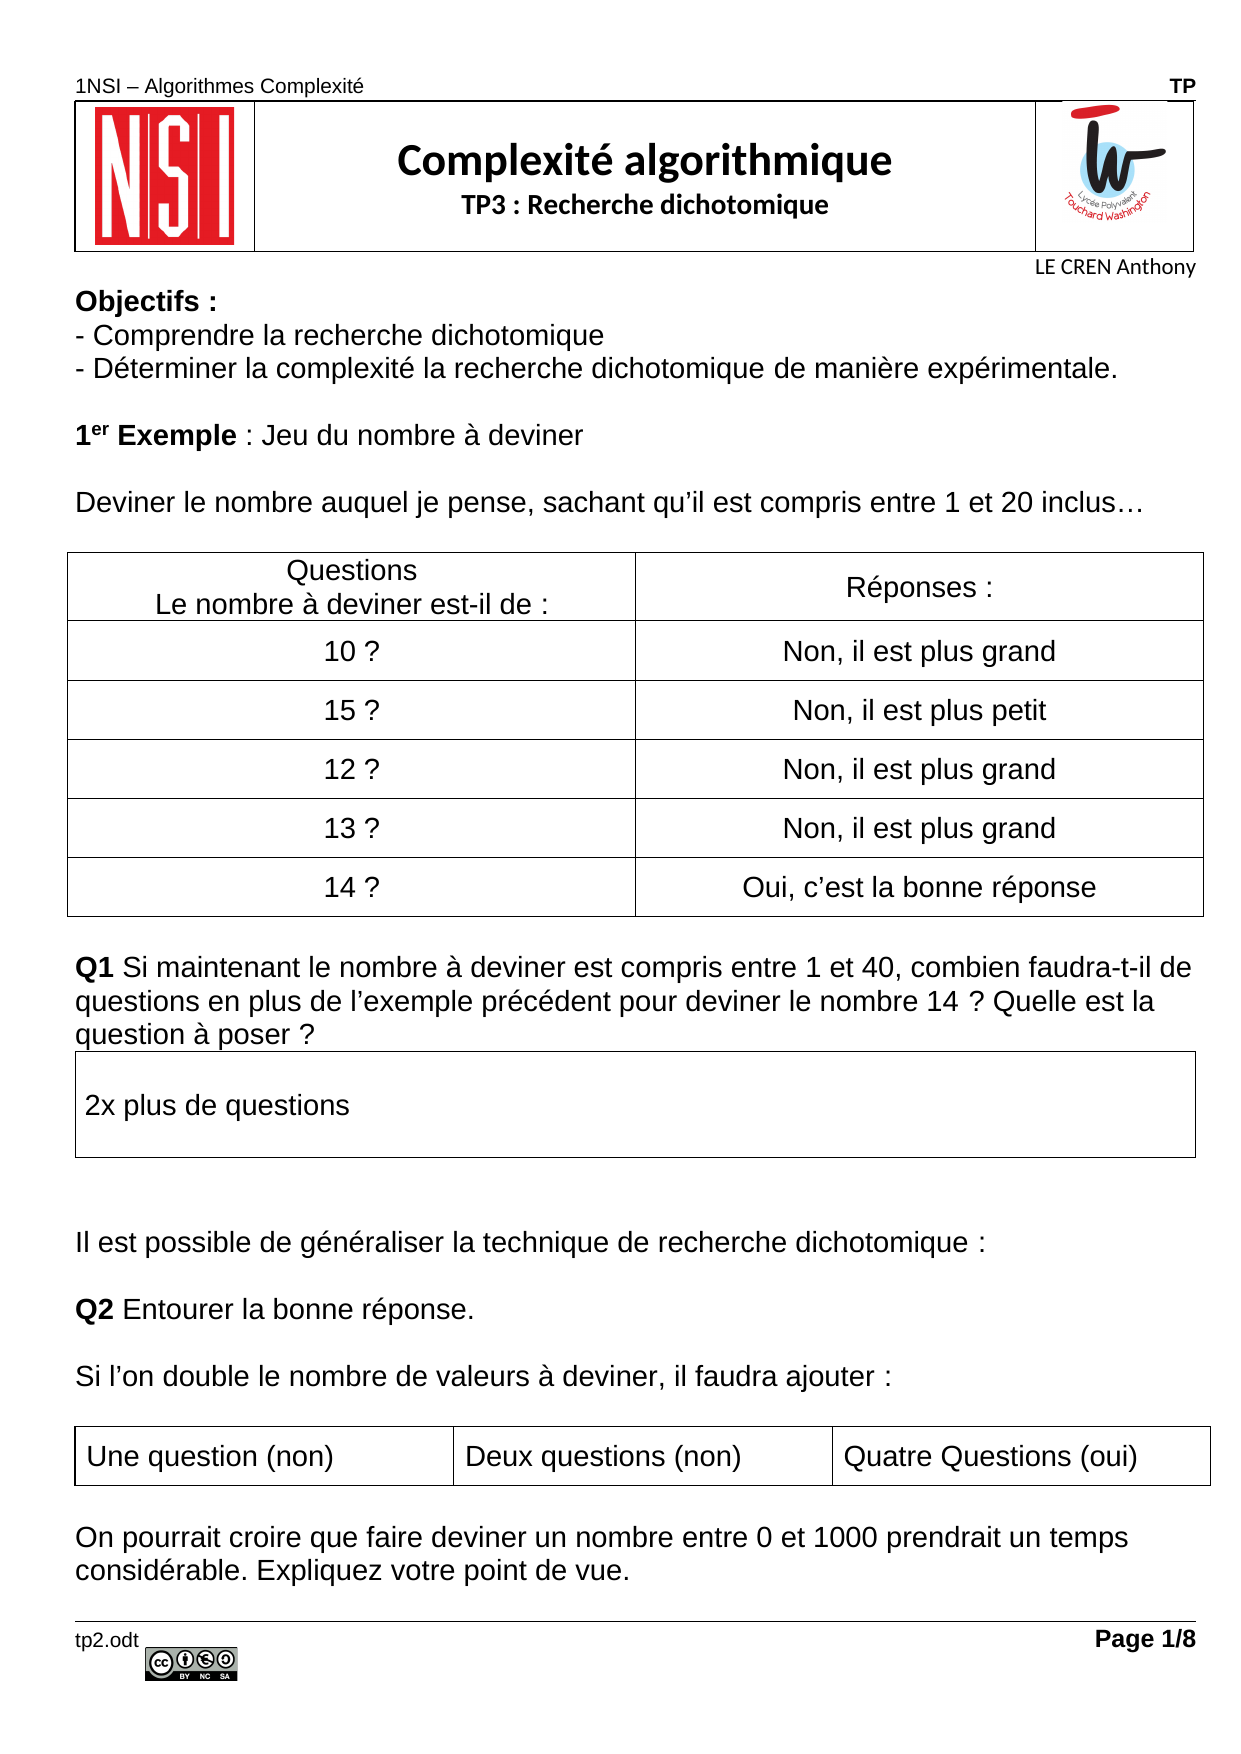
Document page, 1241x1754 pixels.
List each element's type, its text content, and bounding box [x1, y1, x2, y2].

text Objectifs : [75, 284, 1196, 317]
table_cell Oui, c’est la bonne réponse [636, 858, 1203, 916]
table_header Une question (non) [76, 1427, 453, 1485]
text 1er Exemple : Jeu du nombre à deviner [75, 418, 1196, 452]
table_cell Non, il est plus grand [636, 740, 1203, 798]
table_cell 14 ? [68, 858, 635, 916]
picture [145, 1647, 238, 1681]
text - Déterminer la complexité la recherche dichotomique de manière expérimentale. [75, 351, 1196, 384]
table_cell 13 ? [68, 799, 635, 857]
table_header [76, 102, 254, 251]
text LE CREN Anthony [75, 252, 1196, 280]
text Il est possible de généraliser la technique de recherche dichotomique : [75, 1225, 1196, 1258]
picture [1062, 101, 1168, 223]
table_cell Non, il est plus petit [636, 681, 1203, 738]
text 2x plus de questions [76, 1084, 1195, 1121]
table_header Questions Le nombre à deviner est-il de : [68, 553, 635, 620]
table_cell Non, il est plus grand [636, 621, 1203, 679]
table_cell 10 ? [68, 621, 635, 679]
table_header Réponses : [636, 553, 1203, 620]
text - Comprendre la recherche dichotomique [75, 317, 1196, 351]
text Si l’on double le nombre de valeurs à deviner, il faudra ajouter : [75, 1359, 1196, 1393]
table_header Deux questions (non) [454, 1427, 832, 1485]
text Q2 Entourer la bonne réponse. [75, 1292, 1196, 1326]
text Q1 Si maintenant le nombre à deviner est compris entre 1 et 40, combien faudra-t-il de questions en plus de l’exemple précédent pour deviner le nombre 14 ? Quelle est la question à poser ? [75, 950, 1196, 1051]
table_header Complexité algorithmique TP3 : Recherche dichotomique [255, 102, 1035, 251]
table_cell Non, il est plus grand [636, 799, 1203, 857]
table_header Quatre Questions (oui) [833, 1427, 1210, 1485]
table_cell 15 ? [68, 681, 635, 738]
text Deviner le nombre auquel je pense, sachant qu’il est compris entre 1 et 20 inclus… [75, 485, 1196, 519]
table_cell 12 ? [68, 740, 635, 798]
text On pourrait croire que faire deviner un nombre entre 0 et 1000 prendrait un temps considérable. Expliquez votre point de vue. [75, 1520, 1196, 1587]
table_header [1036, 102, 1193, 251]
